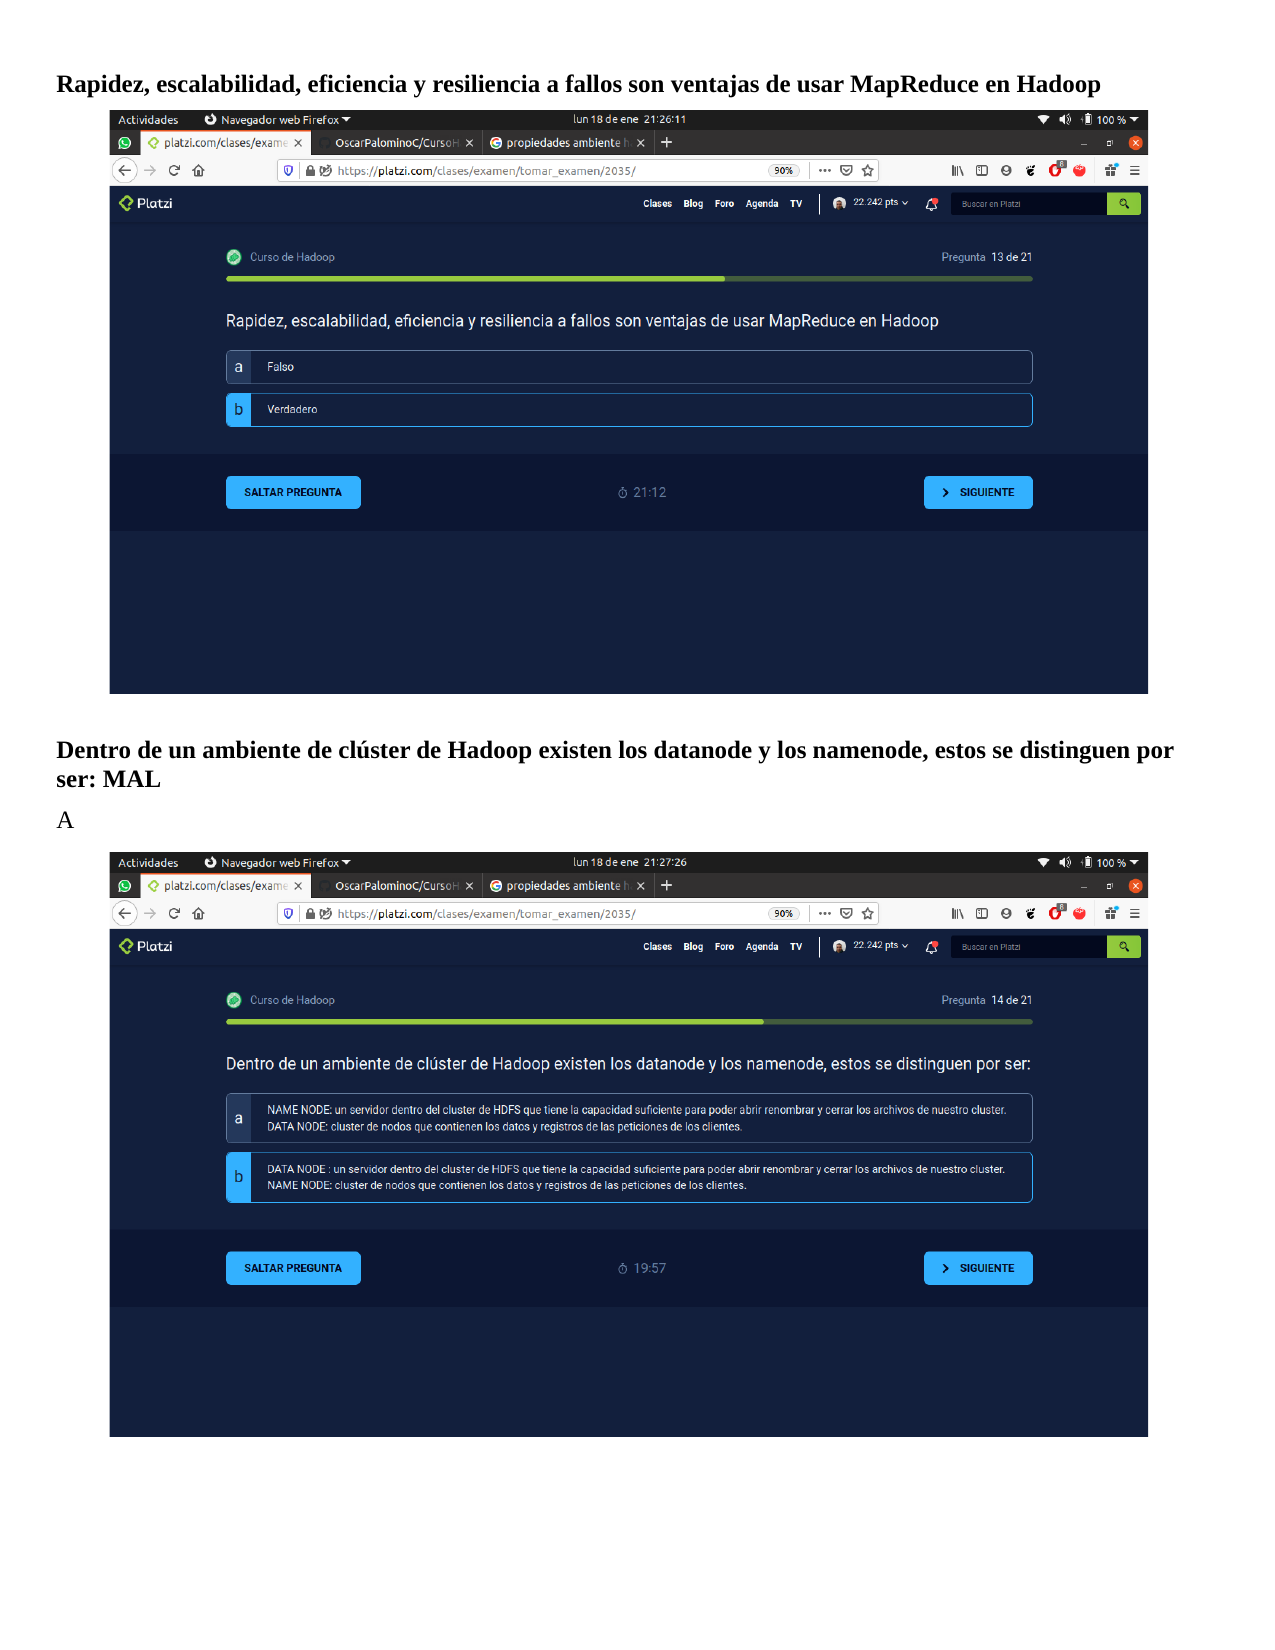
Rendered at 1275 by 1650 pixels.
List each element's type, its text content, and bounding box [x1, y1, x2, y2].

picture [109, 852, 1149, 1437]
subtitle Rapidez, escalabilidad, eficiencia y resiliencia a fallos son ventajas de usar MapReduce en Hadoop [56, 69, 1202, 97]
subtitle Dentro de un ambiente de clúster de Hadoop existen los datanode y los namenode, estos se distinguen por ser: MAL [56, 735, 1202, 793]
picture [109, 110, 1149, 694]
text A [56, 805, 1202, 834]
